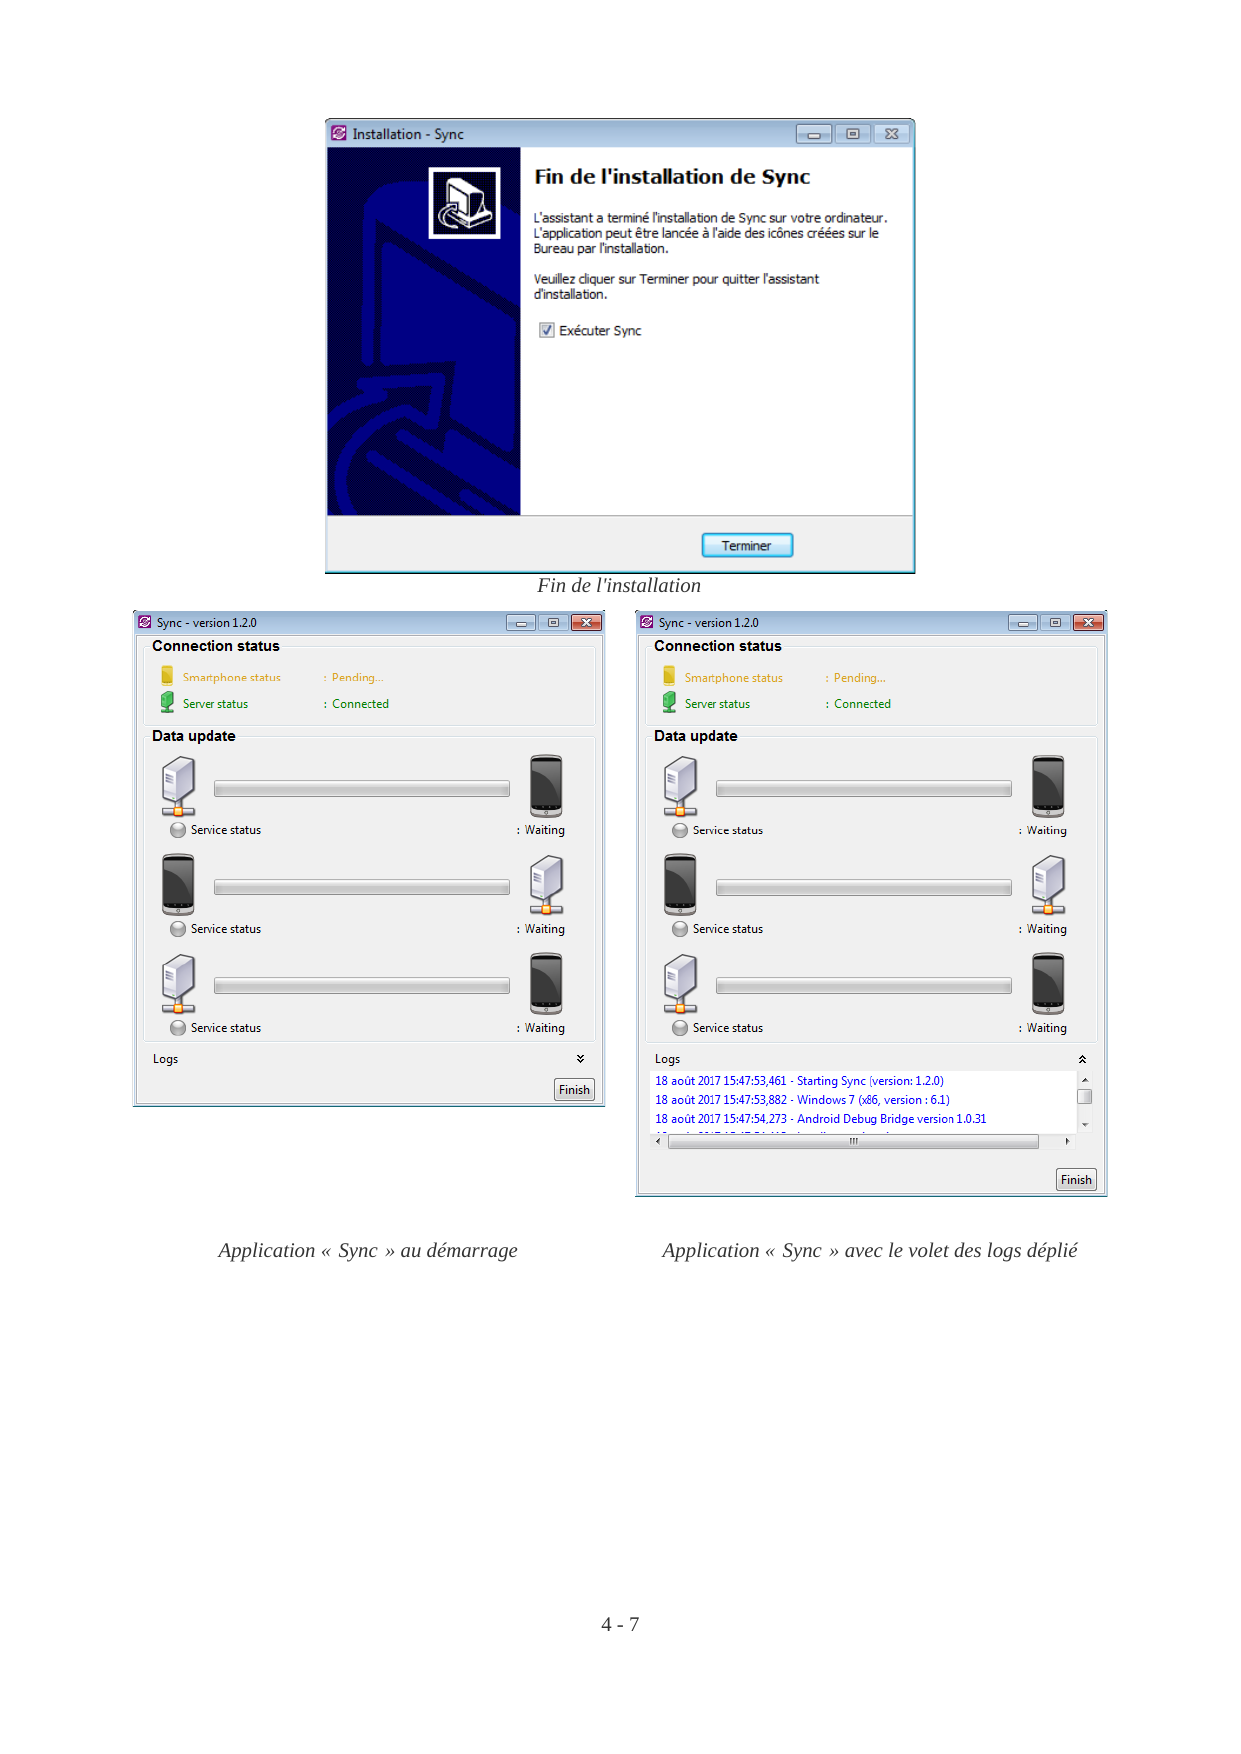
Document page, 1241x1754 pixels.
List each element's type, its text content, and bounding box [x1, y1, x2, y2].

table_header [620, 610, 1122, 1226]
picture [325, 118, 916, 574]
table_cell Application « Sync » avec le volet des logs déplié [620, 1226, 1122, 1275]
table_header [118, 610, 620, 1226]
picture [132, 610, 606, 1107]
picture [635, 610, 1108, 1197]
table_cell Application « Sync » au démarrage [118, 1226, 620, 1275]
text Fin de l'installation [118, 118, 1122, 597]
